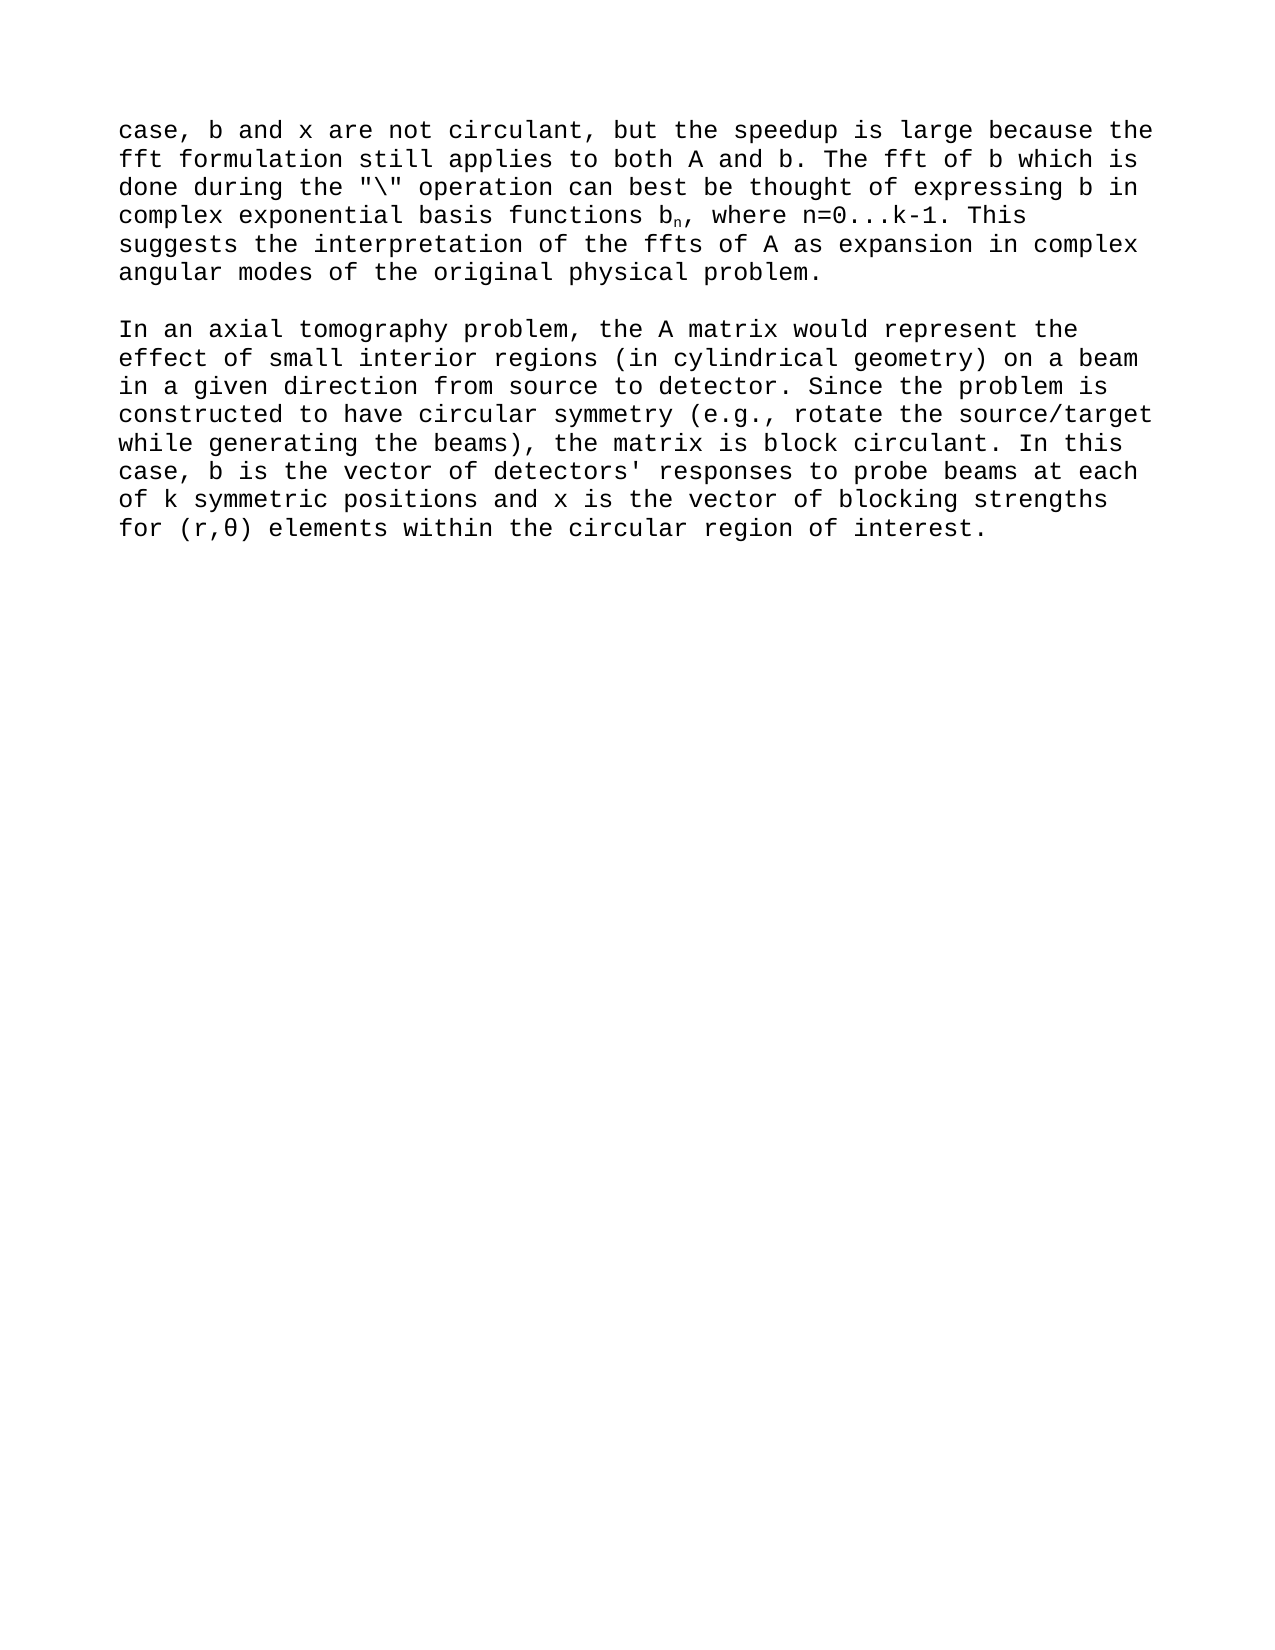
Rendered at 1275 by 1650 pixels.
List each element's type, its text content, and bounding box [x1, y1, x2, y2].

text In an axial tomography problem, the A matrix would represent the effect of small interior regions (in cylindrical geometry) on a beam in a given direction from source to detector. Since the problem is constructed to have circular symmetry (e.g., rotate the source/target while generating the beams), the matrix is block circulant. In this case, b is the vector of detectors' responses to probe beams at each of k symmetric positions and x is the vector of blocking strengths for (r,θ) elements within the circular region of interest. [118, 317, 1157, 543]
text case, b and x are not circulant, but the speedup is large because the fft formulation still applies to both A and b. The fft of b which is done during the "\" operation can best be thought of expressing b in complex exponential basis functions bn, where n=0...k-1. This suggests the interpretation of the ffts of A as expansion in complex angular modes of the original physical problem. [118, 118, 1157, 288]
